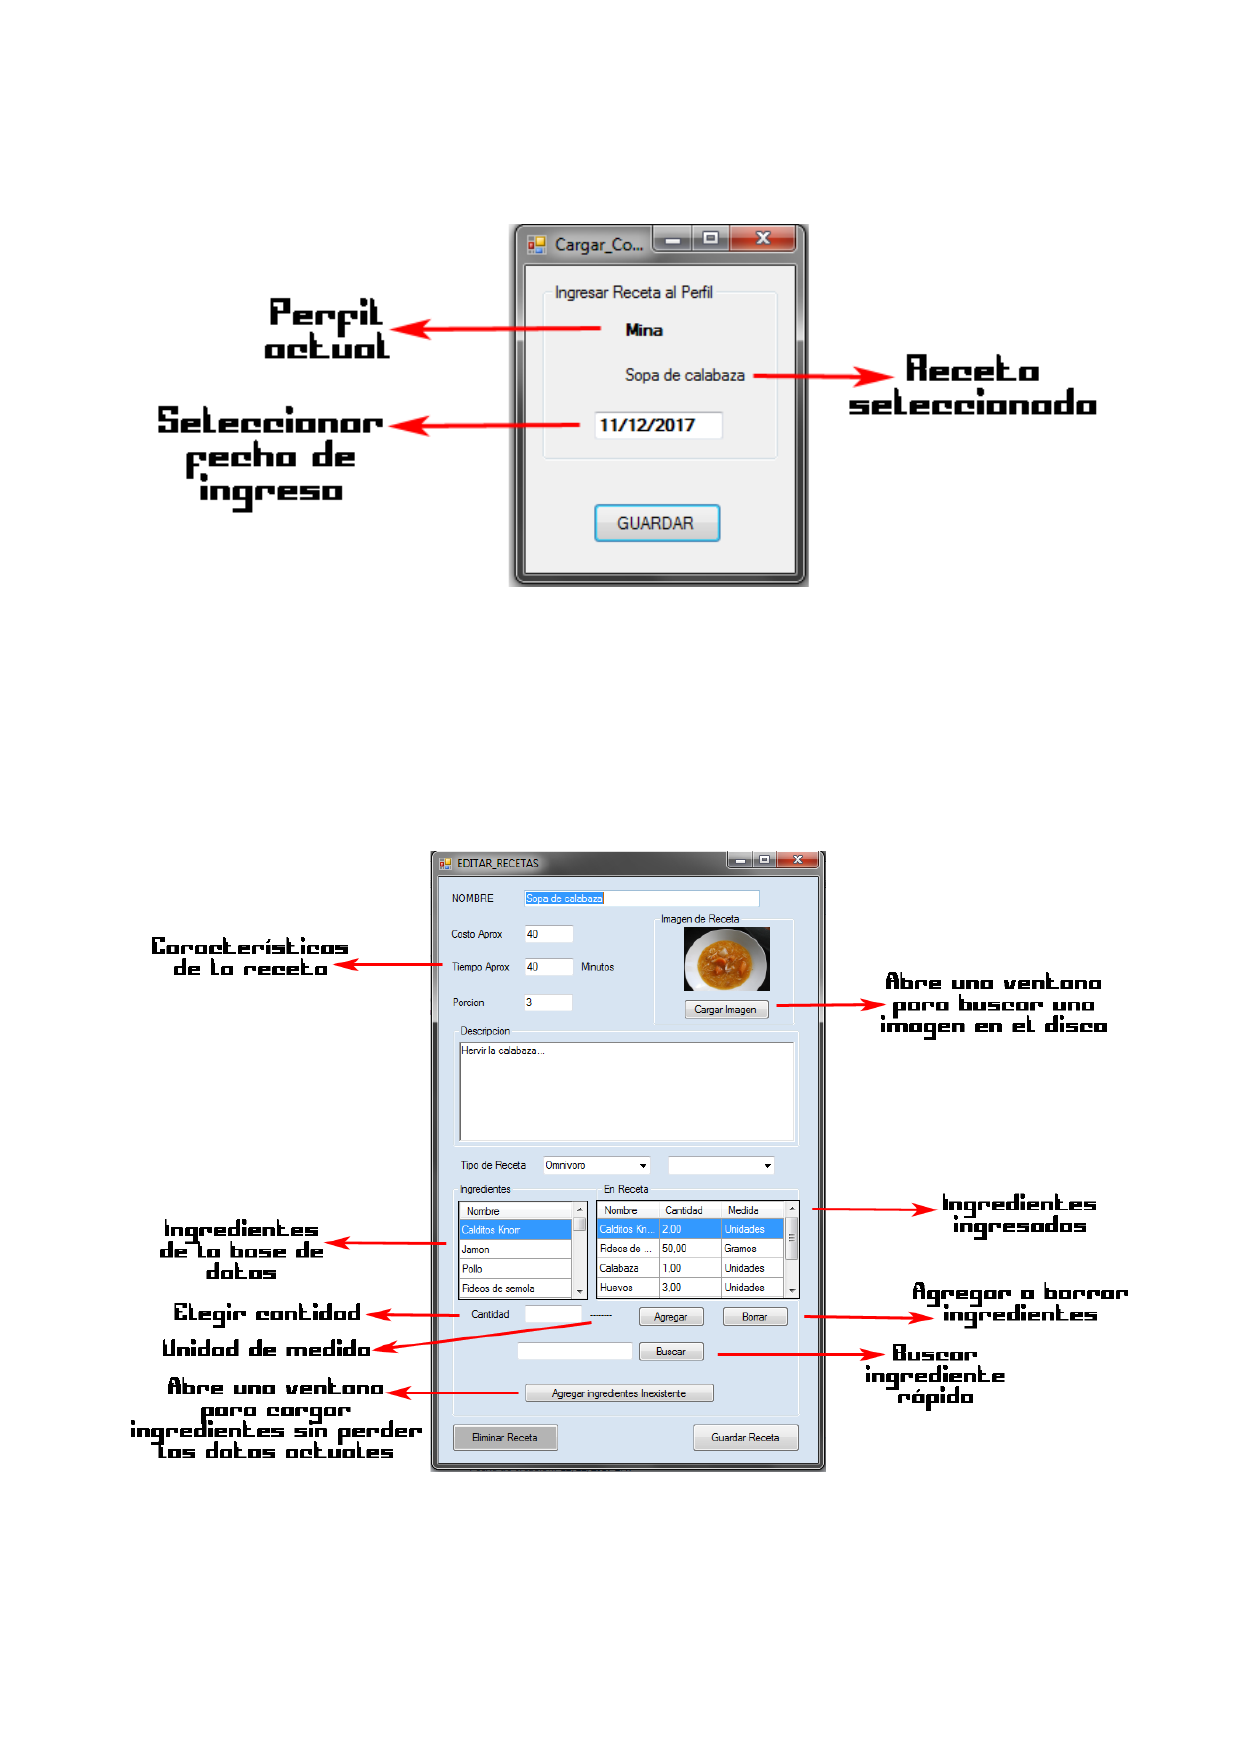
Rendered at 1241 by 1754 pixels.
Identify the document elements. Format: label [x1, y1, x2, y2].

picture [118, 224, 1123, 587]
picture [127, 851, 1132, 1472]
